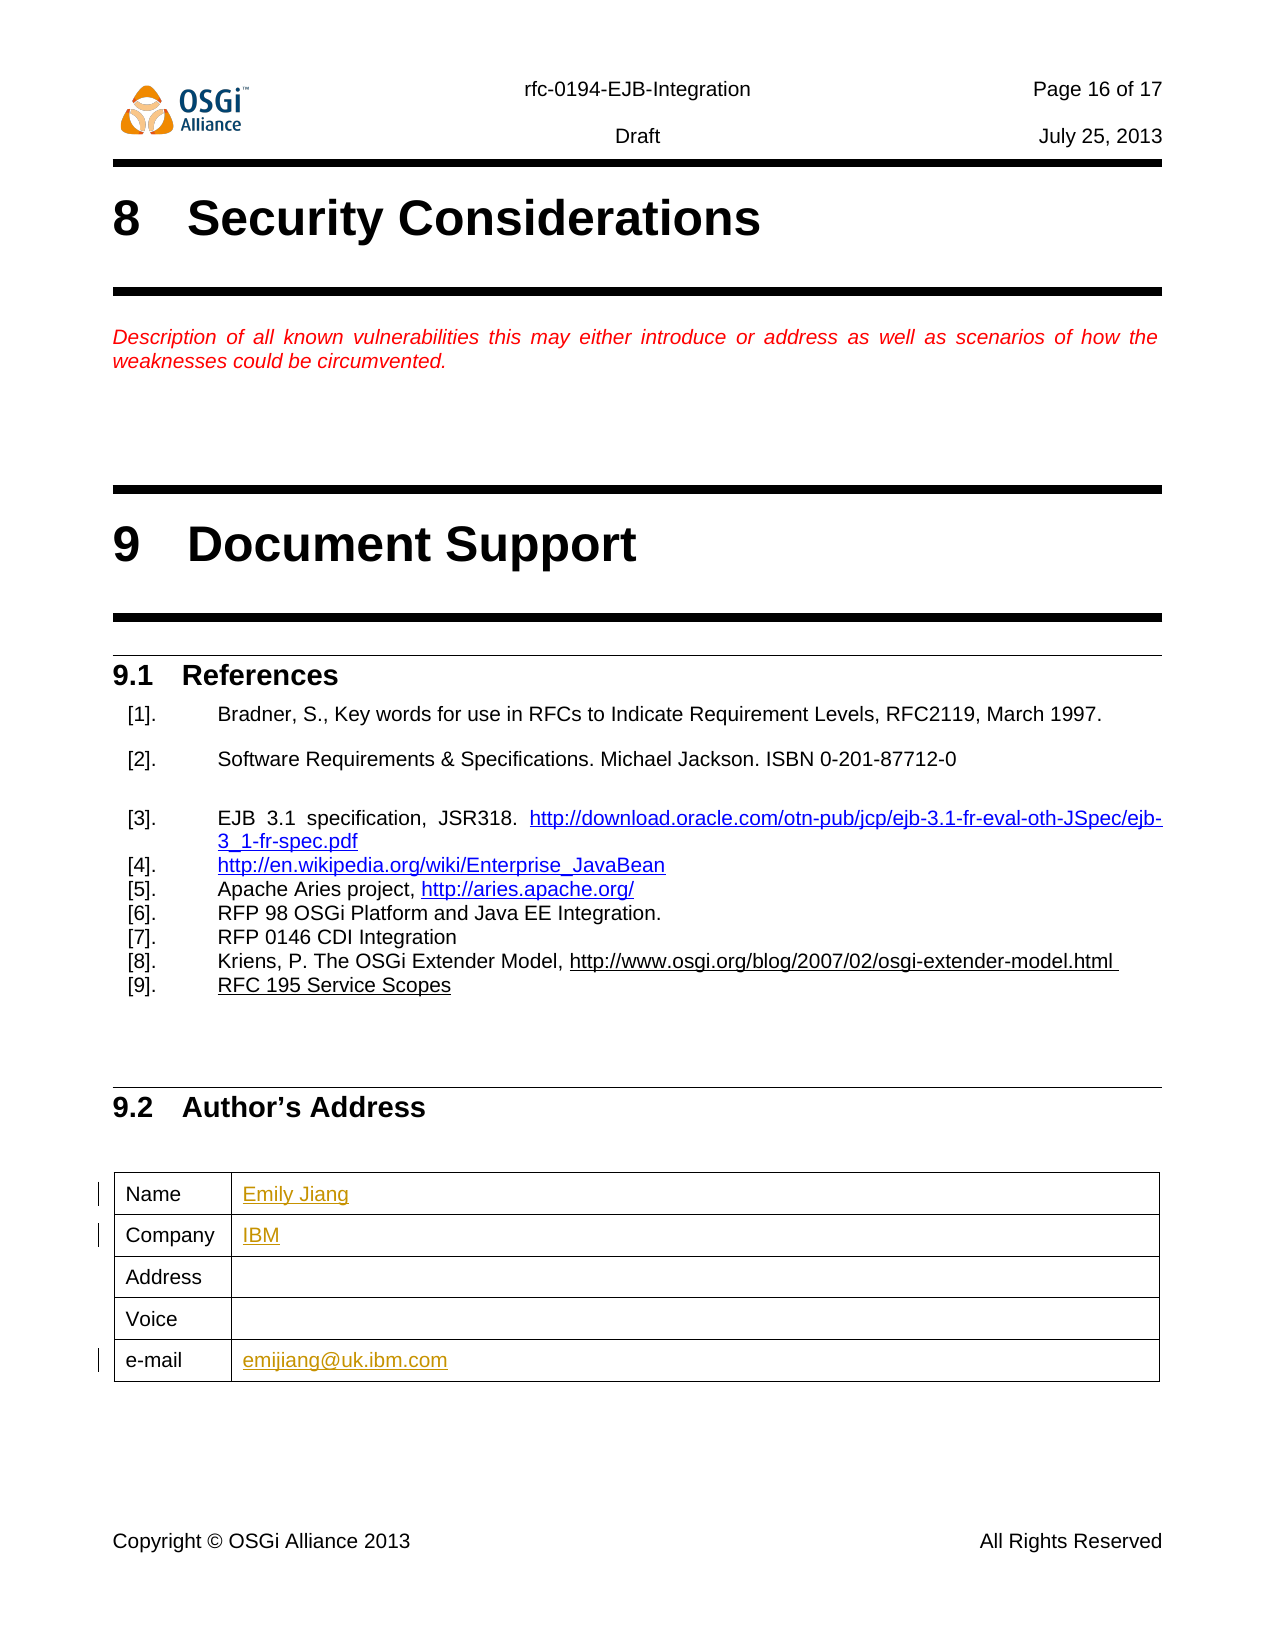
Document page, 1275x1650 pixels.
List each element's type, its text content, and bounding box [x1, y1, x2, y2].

table_header Name [115, 1173, 231, 1214]
list Kriens, P. The OSGi Extender Model, http://www.osgi.org/blog/2007/02/osgi-extender-model.html [127, 949, 1162, 973]
list RFP 0146 CDI Integration [127, 925, 1162, 949]
text Description of all known vulnerabilities this may either introduce or address as well as scenarios of how the weaknesses could be circumvented. [112, 325, 1162, 373]
table_cell e-mail [115, 1340, 231, 1381]
list Apache Aries project, http://aries.apache.org/ [127, 877, 1162, 901]
table_cell Voice [115, 1298, 231, 1339]
table_cell IBM [232, 1215, 1159, 1256]
table_header Emily Jiang [232, 1173, 1159, 1214]
list RFC 195 Service Scopes [127, 973, 1162, 997]
table_cell [232, 1257, 1159, 1297]
list http://en.wikipedia.org/wiki/Enterprise_JavaBean [127, 853, 1162, 877]
table_cell Company [115, 1215, 231, 1256]
picture [113, 78, 257, 142]
subtitle Document Support [112, 486, 1162, 622]
subtitle Author’s Address [112, 1088, 1162, 1123]
subtitle Security Considerations [112, 160, 1162, 296]
table_cell emijiang@uk.ibm.com [232, 1340, 1159, 1381]
table_cell Address [115, 1257, 231, 1297]
list RFP 98 OSGi Platform and Java EE Integration. [127, 901, 1162, 925]
list EJB 3.1 specification, JSR318. http://download.oracle.com/otn-pub/jcp/ejb-3.1-fr-eval-oth-JSpec/ejb-3_1-fr-spec.pdf [127, 805, 1162, 853]
list Software Requirements & Specifications. Michael Jackson. ISBN 0-201-87712-0 [127, 747, 1162, 771]
list Bradner, S., Key words for use in RFCs to Indicate Requirement Levels, RFC2119, March 1997. [127, 702, 1162, 726]
table_cell [232, 1298, 1159, 1339]
subtitle References [112, 656, 1162, 692]
